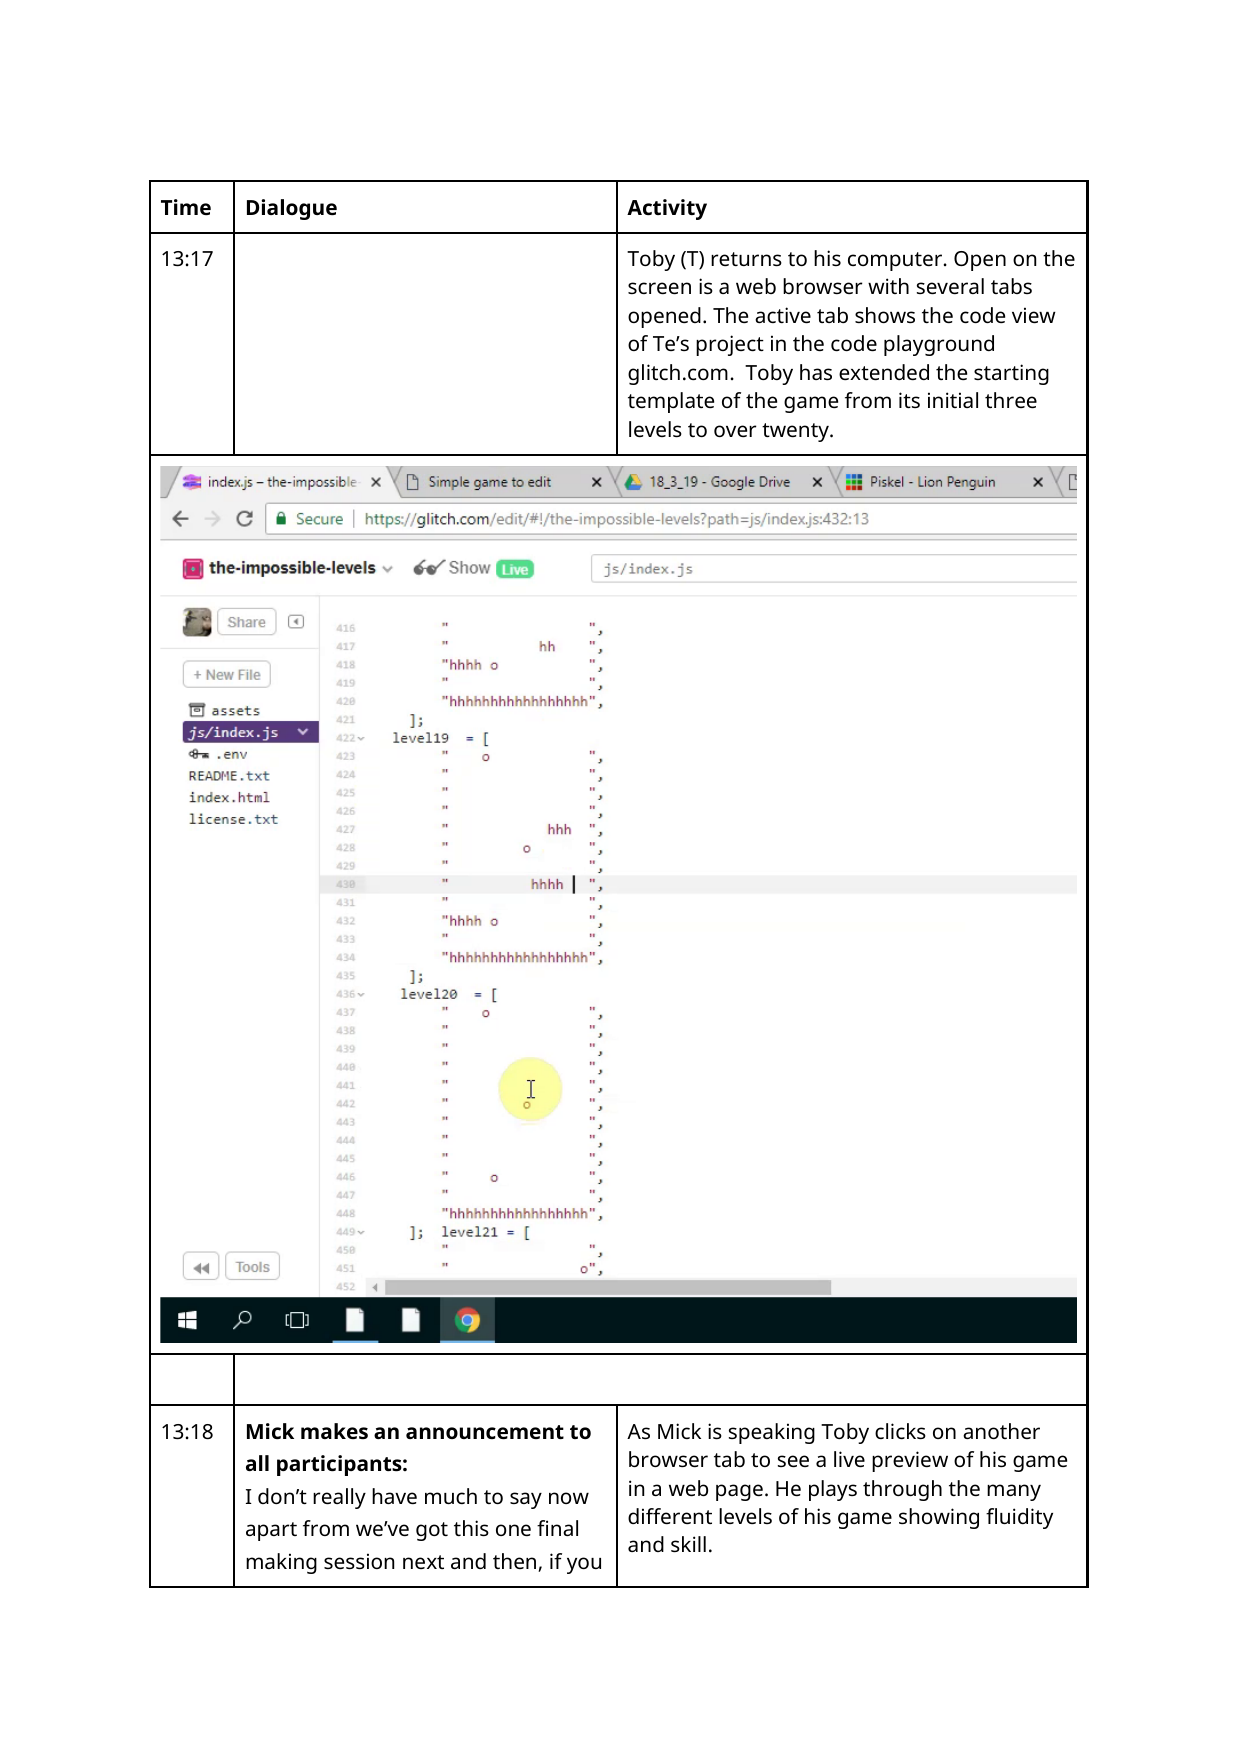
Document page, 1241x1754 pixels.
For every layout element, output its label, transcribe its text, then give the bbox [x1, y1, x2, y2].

table_cell Mick makes an announcement to all participants: I don’t really have much to say now apart from we’ve got this one final making session next and then, if you [235, 1406, 616, 1586]
table_cell 13:18 [151, 1406, 233, 1586]
table_cell Toby (T) returns to his computer. Open on the screen is a web browser with several tabs opened. The active tab shows the code view of Te’s project in the code playground glitch.com. Toby has extended the starting template of the game from its initial three levels to over twenty. [618, 234, 1086, 453]
table_header Dialogue [235, 182, 616, 232]
table_cell As Mick is speaking Toby clicks on another browser tab to see a live preview of his game in a web page. He plays through the many different levels of his game showing fluidity and skill. [618, 1406, 1086, 1586]
table_header Time [151, 182, 233, 232]
table_header Activity [618, 182, 1086, 232]
table_cell [151, 456, 1086, 1353]
table_cell [235, 1355, 1086, 1404]
table_cell [151, 1355, 233, 1404]
table_cell [235, 234, 616, 453]
table_cell 13:17 [151, 234, 233, 453]
